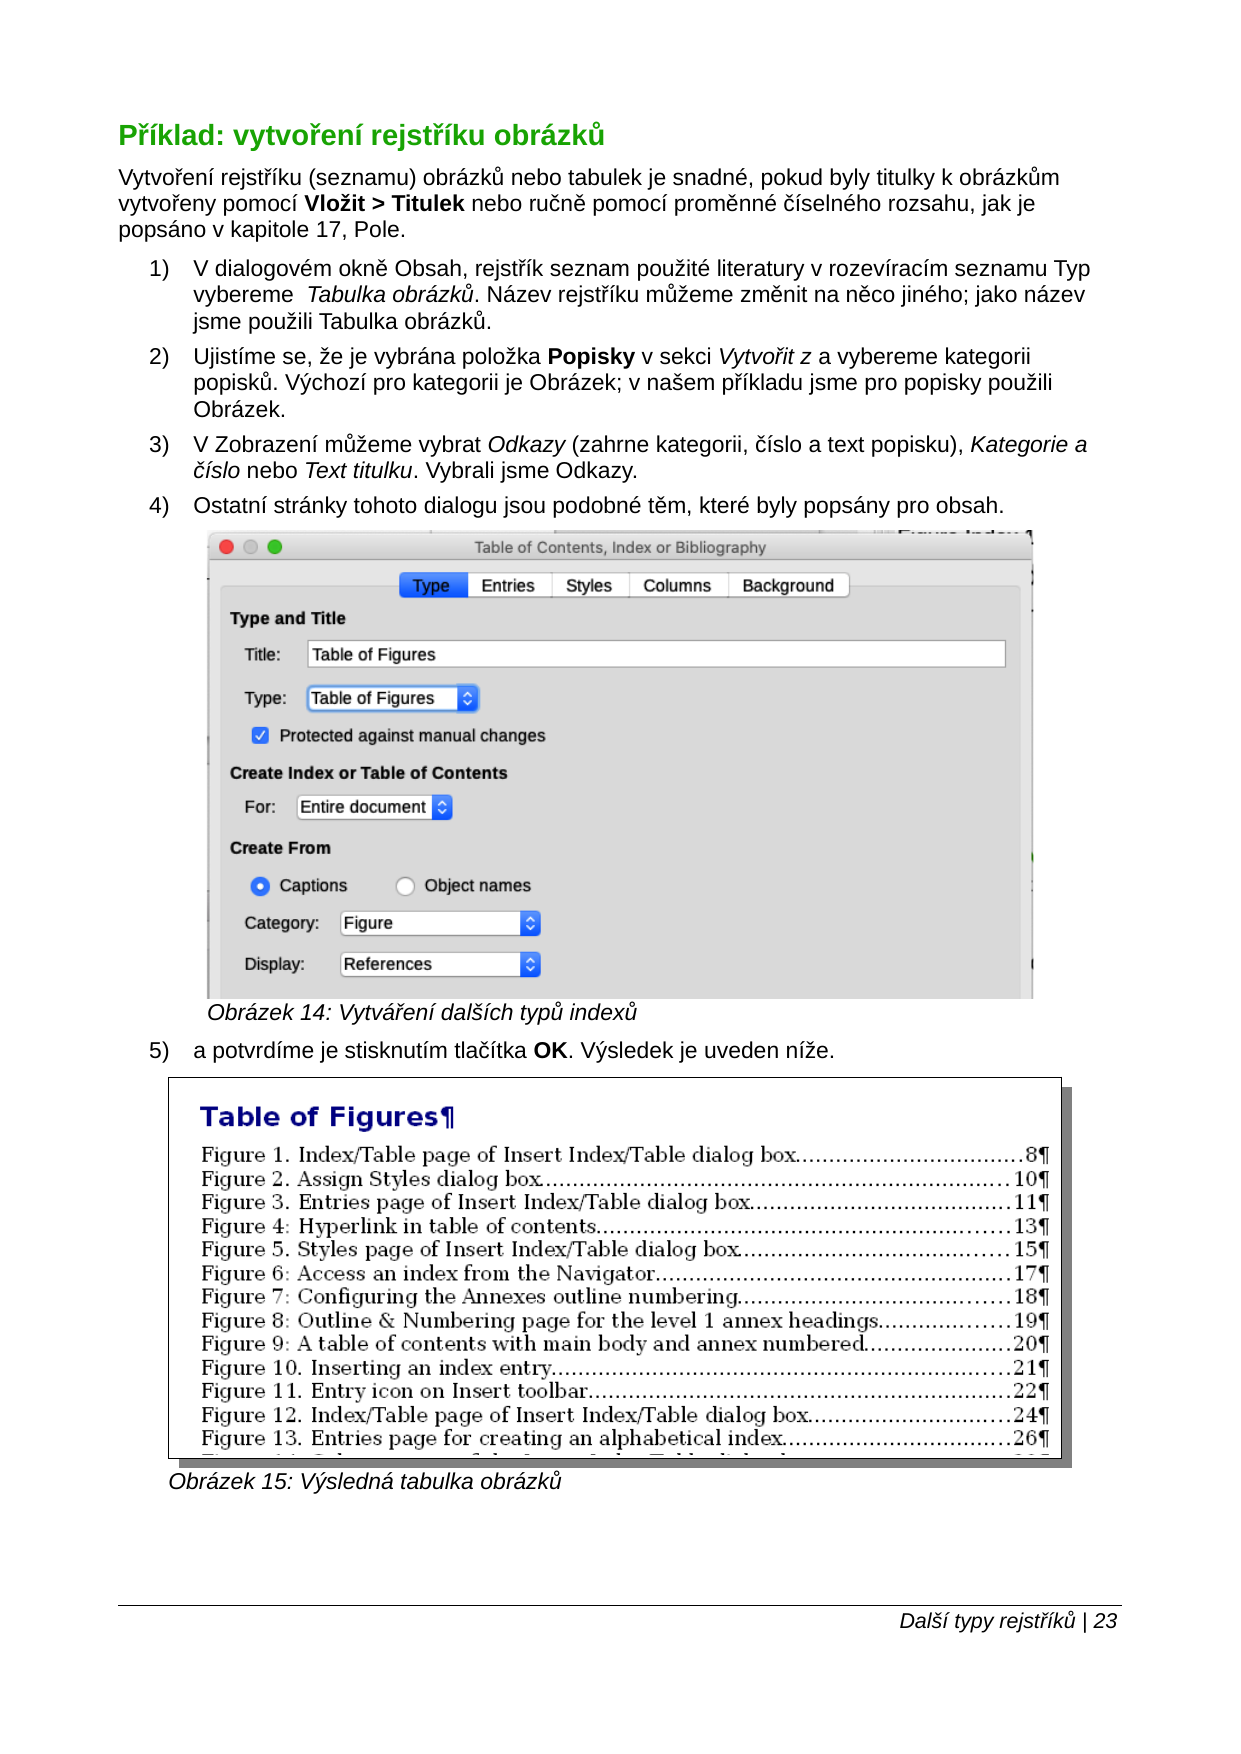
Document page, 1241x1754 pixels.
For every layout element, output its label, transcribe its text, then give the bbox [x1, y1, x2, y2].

list a potvrdíme je stisknutím tlačítka OK. Výsledek je uveden níže. [169, 1037, 1122, 1064]
list Ostatní stránky tohoto dialogu jsou podobné těm, které byly popsány pro obsah. [169, 492, 1122, 519]
list V Zobrazení můžeme vybrat Odkazy (zahrne kategorii, číslo a text popisku), Kategorie a číslo nebo Text titulku. Vybrali jsme Odkazy. [169, 431, 1122, 483]
text [169, 1078, 1061, 1458]
text Obrázek 14: Vytváření dalších typů indexů [207, 999, 1033, 1025]
list Ujistíme se, že je vybrána položka Popisky v sekci Vytvořit z a vybereme kategorii popisků. Výchozí pro kategorii je Obrázek; v našem příkladu jsme pro popisky použili Obrázek. [169, 343, 1122, 422]
picture [206, 530, 1034, 999]
text Vytvoření rejstříku (seznamu) obrázků nebo tabulek je snadné, pokud byly titulky k obrázkům vytvořeny pomocí Vložit > Titulek nebo ručně pomocí proměnné číselného rozsahu, jak je popsáno v kapitole 17, Pole. [118, 163, 1122, 242]
subtitle Příklad: vytvoření rejstříku obrázků [118, 118, 1122, 152]
text Obrázek 15: Výsledná tabulka obrázků [168, 1459, 1072, 1495]
picture [171, 1079, 1059, 1455]
list V dialogovém okně Obsah, rejstřík seznam použité literatury v rozevíracím seznamu Typ vybereme Tabulka obrázků. Název rejstříku můžeme změnit na něco jiného; jako název jsme použili Tabulka obrázků. [169, 255, 1122, 334]
